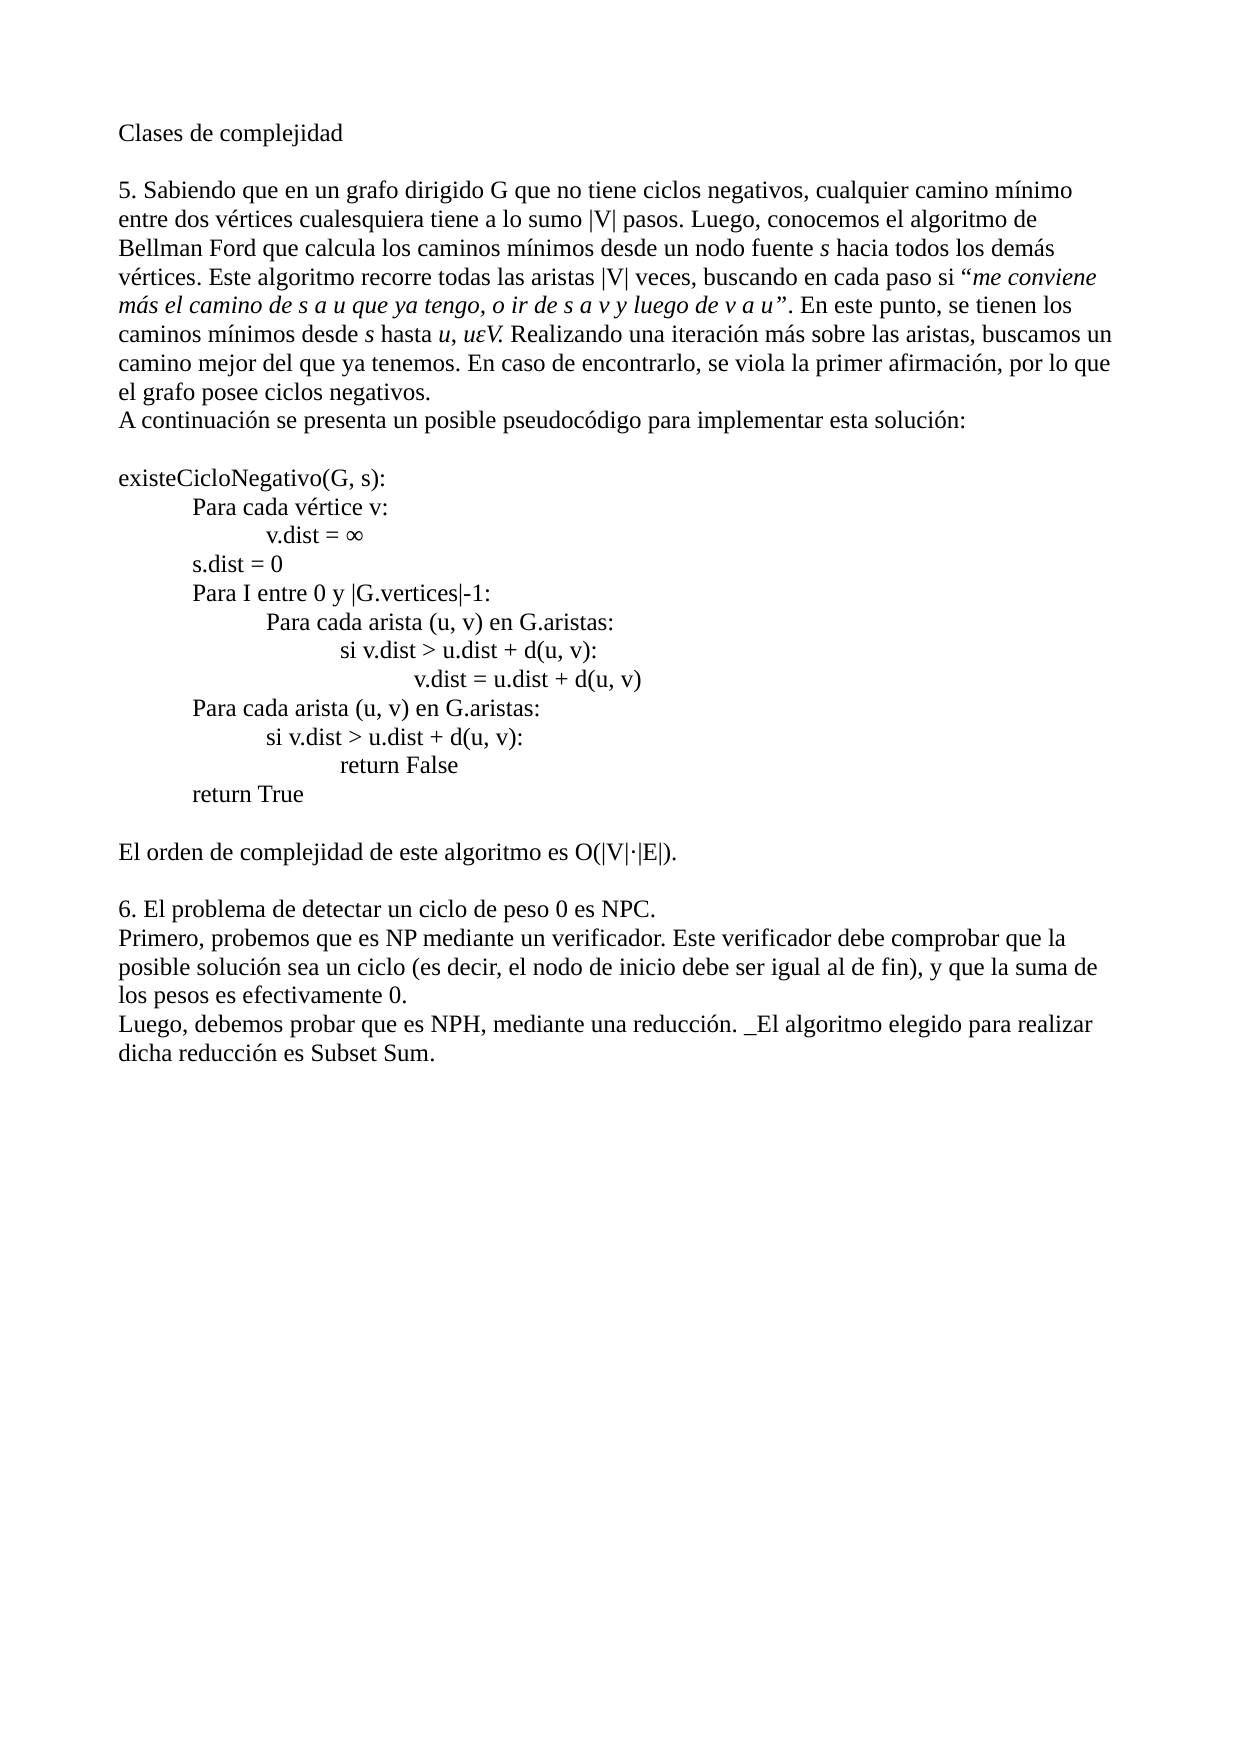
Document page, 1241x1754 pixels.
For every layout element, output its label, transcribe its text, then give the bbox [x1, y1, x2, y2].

text si v.dist > u.dist + d(u, v): [118, 636, 1122, 664]
text El orden de complejidad de este algoritmo es O(|V|·|E|). [118, 837, 1122, 866]
text return True [118, 779, 1122, 808]
text Clases de complejidad [118, 118, 1122, 147]
text s.dist = 0 [118, 549, 1122, 578]
text Para cada arista (u, v) en G.aristas: [118, 607, 1122, 636]
text Para I entre 0 y |G.vertices|-1: [118, 578, 1122, 607]
text v.dist = ∞ [118, 521, 1122, 549]
text 6. El problema de detectar un ciclo de peso 0 es NPC. [118, 894, 1122, 923]
text return False [118, 751, 1122, 779]
text v.dist = u.dist + d(u, v) [118, 664, 1122, 693]
text 5. Sabiendo que en un grafo dirigido G que no tiene ciclos negativos, cualquier camino mínimo entre dos vértices cualesquiera tiene a lo sumo |V| pasos. Luego, conocemos el algoritmo de Bellman Ford que calcula los caminos mínimos desde un nodo fuente s hacia todos los demás vértices. Este algoritmo recorre todas las aristas |V| veces, buscando en cada paso si “me conviene más el camino de s a u que ya tengo, o ir de s a v y luego de v a u”. En este punto, se tienen los caminos mínimos desde s hasta u, uεV. Realizando una iteración más sobre las aristas, buscamos un camino mejor del que ya tenemos. En caso de encontrarlo, se viola la primer afirmación, por lo que el grafo posee ciclos negativos. [118, 176, 1122, 406]
text existeCicloNegativo(G, s): [118, 463, 1122, 492]
text Luego, debemos probar que es NPH, mediante una reducción. _El algoritmo elegido para realizar dicha reducción es Subset Sum. [118, 1009, 1122, 1067]
text Para cada arista (u, v) en G.aristas: [118, 693, 1122, 722]
text si v.dist > u.dist + d(u, v): [118, 722, 1122, 751]
text A continuación se presenta un posible pseudocódigo para implementar esta solución: [118, 406, 1122, 434]
text Primero, probemos que es NP mediante un verificador. Este verificador debe comprobar que la posible solución sea un ciclo (es decir, el nodo de inicio debe ser igual al de fin), y que la suma de los pesos es efectivamente 0. [118, 923, 1122, 1009]
text Para cada vértice v: [118, 492, 1122, 521]
